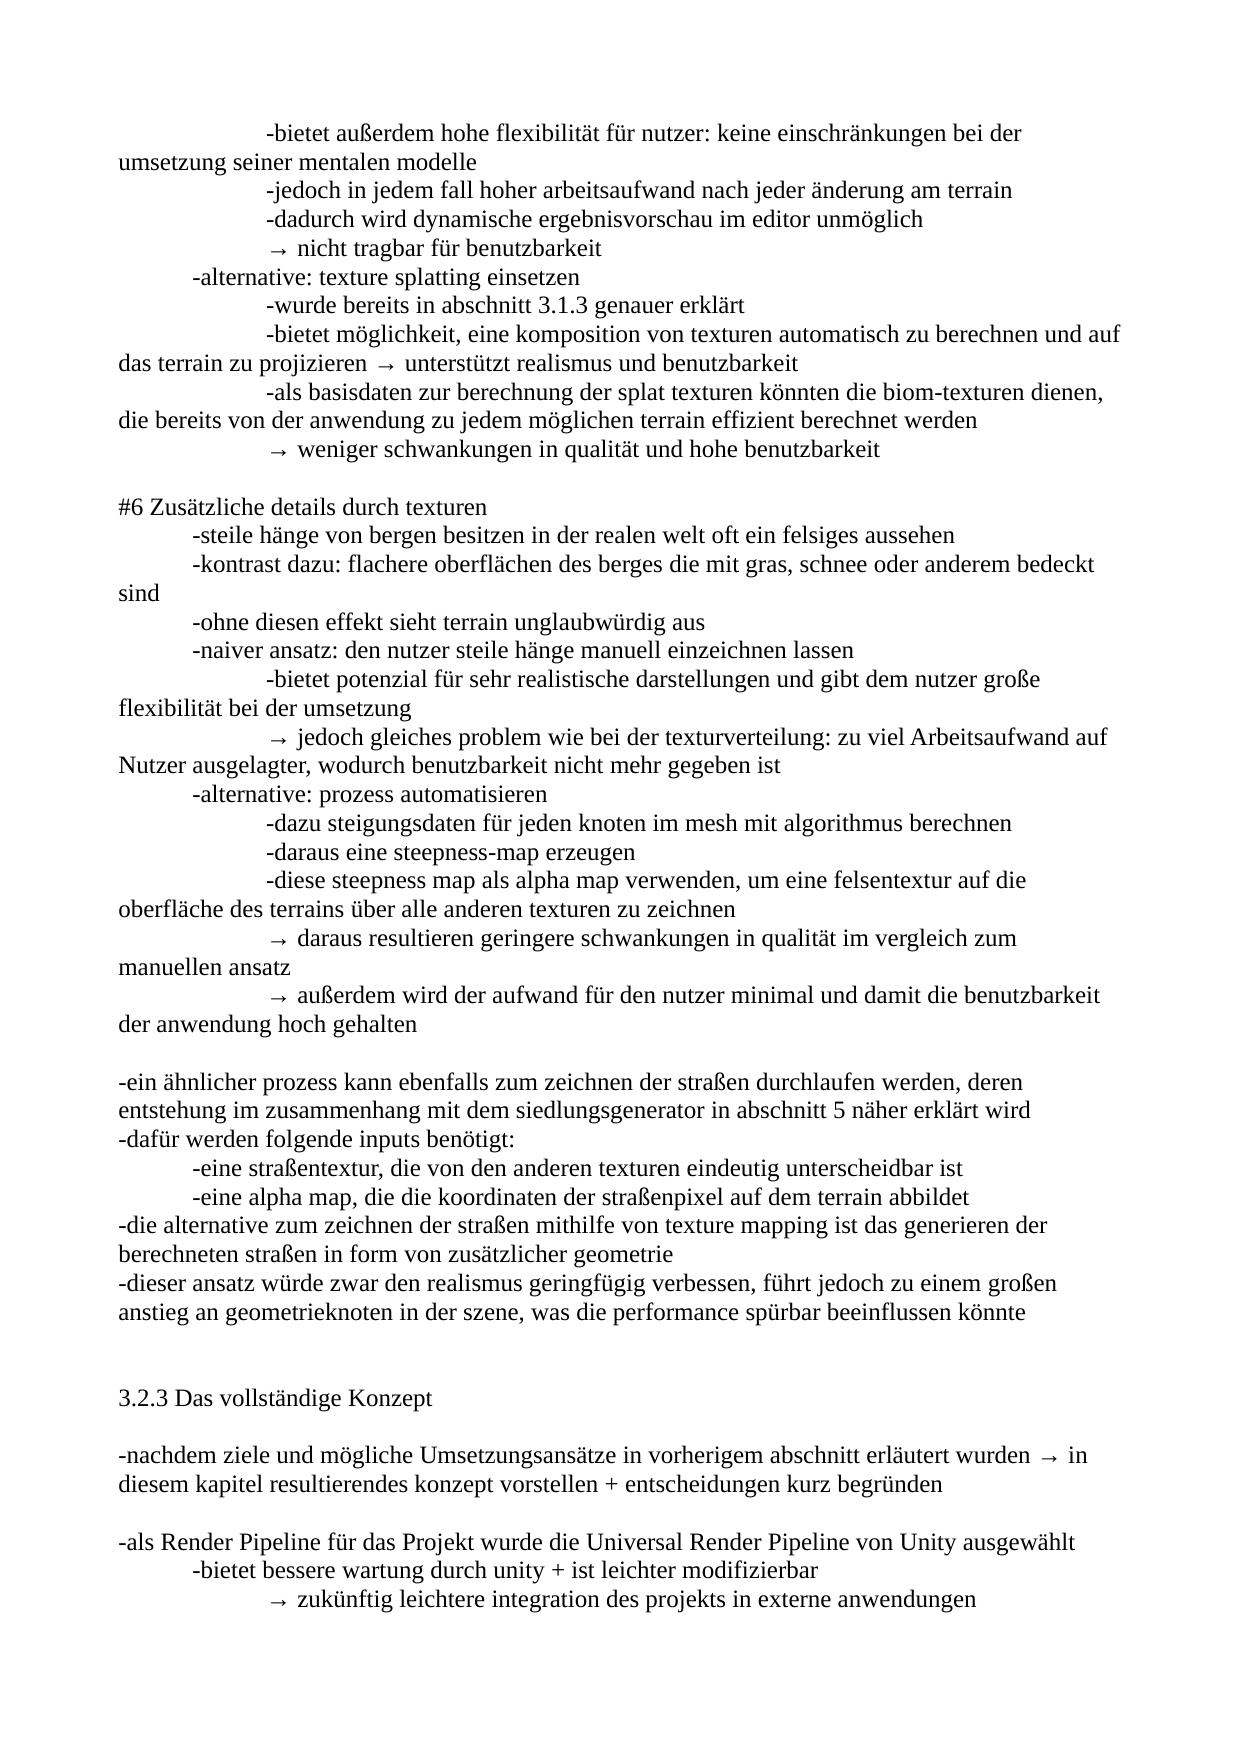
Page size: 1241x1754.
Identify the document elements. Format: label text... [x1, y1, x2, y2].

text -dieser ansatz würde zwar den realismus geringfügig verbessen, führt jedoch zu einem großen anstieg an geometrieknoten in der szene, was die performance spürbar beeinflussen könnte [118, 1268, 1122, 1326]
text → nicht tragbar für benutzbarkeit [118, 233, 1122, 262]
text -diese steepness map als alpha map verwenden, um eine felsentextur auf die oberfläche des terrains über alle anderen texturen zu zeichnen [118, 866, 1122, 923]
text → daraus resultieren geringere schwankungen in qualität im vergleich zum manuellen ansatz [118, 923, 1122, 981]
text -eine straßentextur, die von den anderen texturen eindeutig unterscheidbar ist [118, 1153, 1122, 1182]
text → außerdem wird der aufwand für den nutzer minimal und damit die benutzbarkeit der anwendung hoch gehalten [118, 981, 1122, 1038]
text -bietet potenzial für sehr realistische darstellungen und gibt dem nutzer große flexibilität bei der umsetzung [118, 664, 1122, 722]
text -eine alpha map, die die koordinaten der straßenpixel auf dem terrain abbildet [118, 1182, 1122, 1211]
text -nachdem ziele und mögliche Umsetzungsansätze in vorherigem abschnitt erläutert wurden → in diesem kapitel resultierendes konzept vorstellen + entscheidungen kurz begründen [118, 1441, 1122, 1498]
text -alternative: prozess automatisieren [118, 779, 1122, 808]
text -bietet bessere wartung durch unity + ist leichter modifizierbar [118, 1556, 1122, 1584]
text -als Render Pipeline für das Projekt wurde die Universal Render Pipeline von Unity ausgewählt [118, 1527, 1122, 1556]
text -alternative: texture splatting einsetzen [118, 262, 1122, 291]
text -dafür werden folgende inputs benötigt: [118, 1124, 1122, 1153]
text -bietet außerdem hohe flexibilität für nutzer: keine einschränkungen bei der umsetzung seiner mentalen modelle [118, 118, 1122, 176]
text -daraus eine steepness-map erzeugen [118, 837, 1122, 866]
text → jedoch gleiches problem wie bei der texturverteilung: zu viel Arbeitsaufwand auf Nutzer ausgelagter, wodurch benutzbarkeit nicht mehr gegeben ist [118, 722, 1122, 779]
text -als basisdaten zur berechnung der splat texturen könnten die biom-texturen dienen, die bereits von der anwendung zu jedem möglichen terrain effizient berechnet werden [118, 377, 1122, 434]
text -steile hänge von bergen besitzen in der realen welt oft ein felsiges aussehen [118, 521, 1122, 549]
text -dazu steigungsdaten für jeden knoten im mesh mit algorithmus berechnen [118, 808, 1122, 837]
text -die alternative zum zeichnen der straßen mithilfe von texture mapping ist das generieren der berechneten straßen in form von zusätzlicher geometrie [118, 1211, 1122, 1268]
text -bietet möglichkeit, eine komposition von texturen automatisch zu berechnen und auf das terrain zu projizieren → unterstützt realismus und benutzbarkeit [118, 319, 1122, 377]
text -ein ähnlicher prozess kann ebenfalls zum zeichnen der straßen durchlaufen werden, deren entstehung im zusammenhang mit dem siedlungsgenerator in abschnitt 5 näher erklärt wird [118, 1067, 1122, 1124]
text → weniger schwankungen in qualität und hohe benutzbarkeit [118, 434, 1122, 463]
text #6 Zusätzliche details durch texturen [118, 492, 1122, 521]
text -jedoch in jedem fall hoher arbeitsaufwand nach jeder änderung am terrain [118, 176, 1122, 204]
text -naiver ansatz: den nutzer steile hänge manuell einzeichnen lassen [118, 636, 1122, 664]
text -kontrast dazu: flachere oberflächen des berges die mit gras, schnee oder anderem bedeckt sind [118, 549, 1122, 607]
text -dadurch wird dynamische ergebnisvorschau im editor unmöglich [118, 204, 1122, 233]
text -ohne diesen effekt sieht terrain unglaubwürdig aus [118, 607, 1122, 636]
text → zukünftig leichtere integration des projekts in externe anwendungen [118, 1584, 1122, 1613]
text -wurde bereits in abschnitt 3.1.3 genauer erklärt [118, 291, 1122, 319]
text 3.2.3 Das vollständige Konzept [118, 1383, 1122, 1412]
